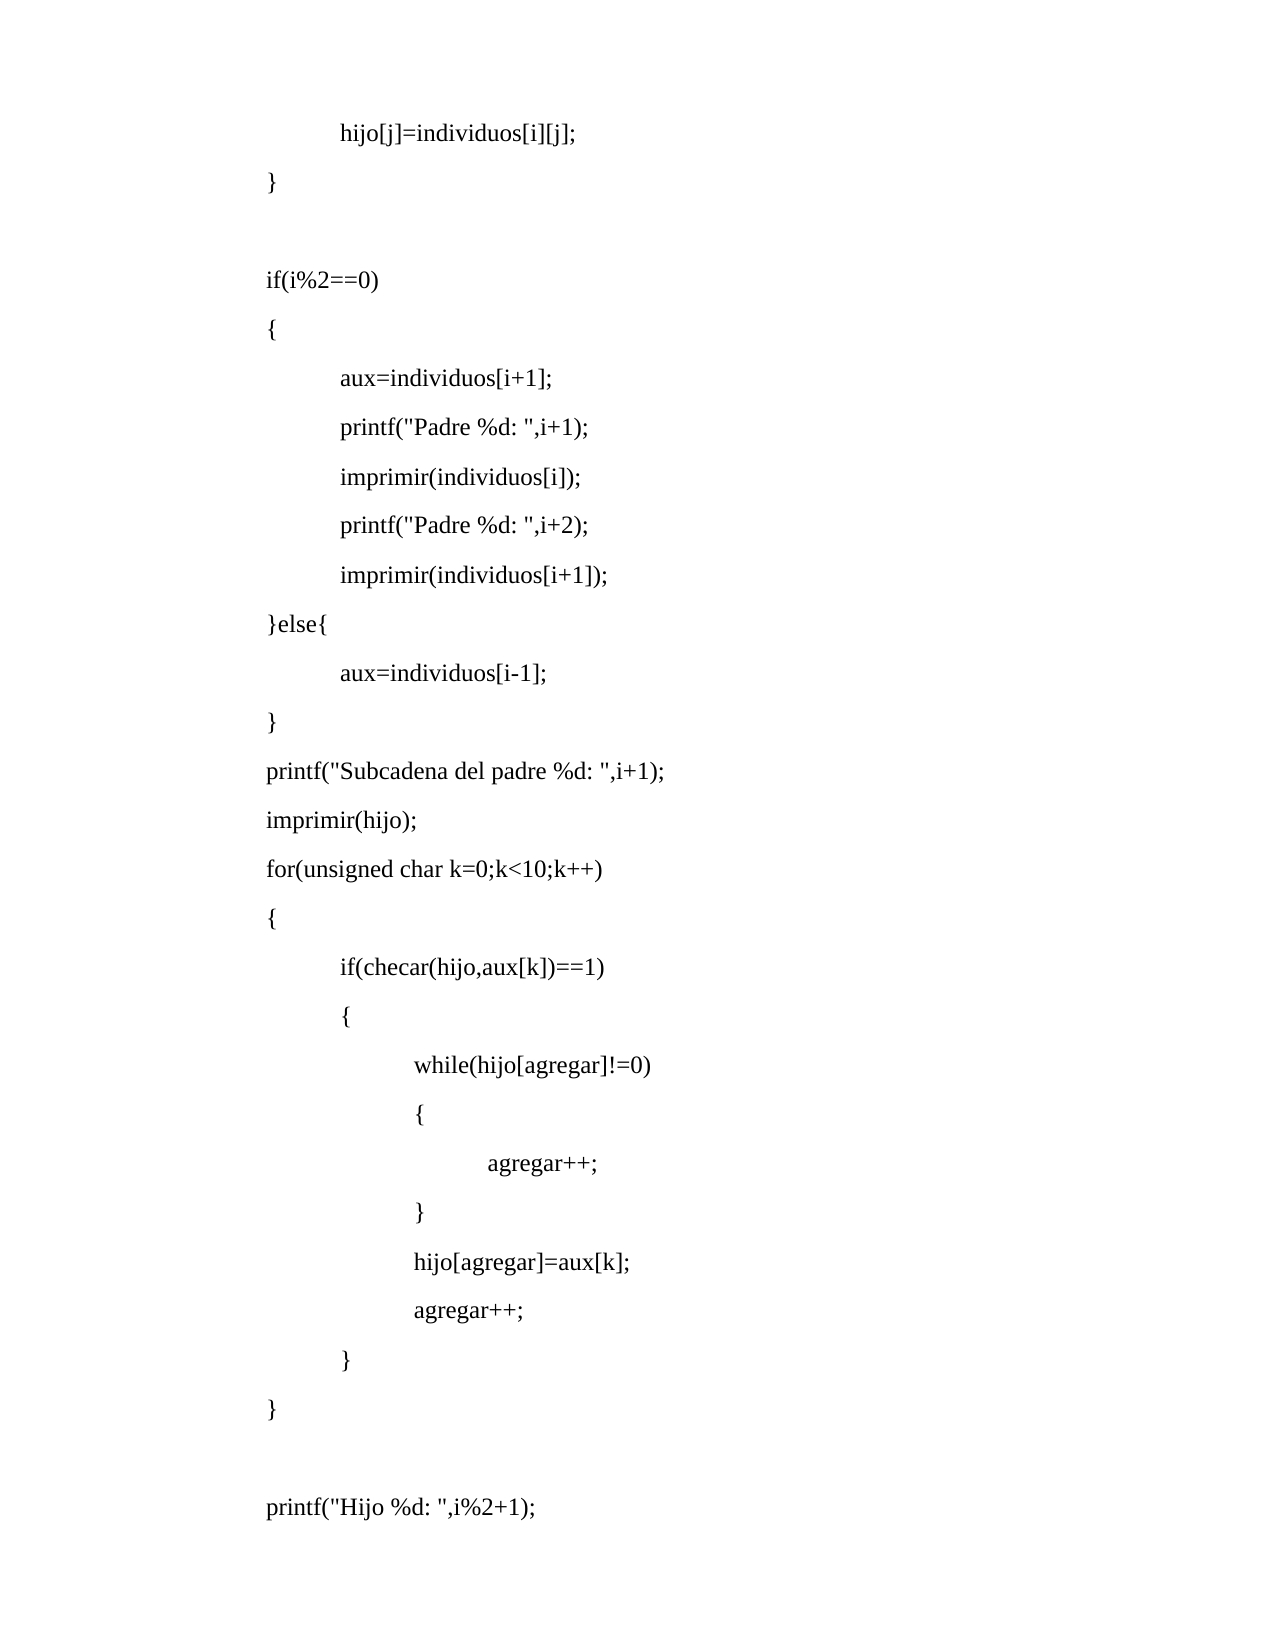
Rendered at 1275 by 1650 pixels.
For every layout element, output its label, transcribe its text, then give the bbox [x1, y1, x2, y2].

text if(checar(hijo,aux[k])==1) [118, 952, 1157, 981]
text { [118, 1099, 1157, 1128]
text if(i%2==0) [118, 265, 1157, 294]
text imprimir(individuos[i+1]); [118, 560, 1157, 588]
text agregar++; [118, 1296, 1157, 1324]
text { [118, 903, 1157, 932]
text { [118, 1001, 1157, 1030]
text hijo[j]=individuos[i][j]; [118, 118, 1157, 147]
text } [118, 1394, 1157, 1422]
text }else{ [118, 609, 1157, 637]
text printf("Padre %d: ",i+1); [118, 412, 1157, 441]
text } [118, 707, 1157, 736]
text aux=individuos[i+1]; [118, 363, 1157, 392]
text } [118, 1345, 1157, 1373]
text { [118, 314, 1157, 343]
text imprimir(individuos[i]); [118, 462, 1157, 490]
text printf("Subcadena del padre %d: ",i+1); [118, 756, 1157, 785]
text } [118, 167, 1157, 196]
text imprimir(hijo); [118, 805, 1157, 834]
text agregar++; [118, 1148, 1157, 1177]
text hijo[agregar]=aux[k]; [118, 1247, 1157, 1275]
text aux=individuos[i-1]; [118, 658, 1157, 687]
text while(hijo[agregar]!=0) [118, 1050, 1157, 1079]
text printf("Padre %d: ",i+2); [118, 511, 1157, 539]
text for(unsigned char k=0;k<10;k++) [118, 854, 1157, 883]
text printf("Hijo %d: ",i%2+1); [118, 1492, 1157, 1521]
text } [118, 1197, 1157, 1226]
